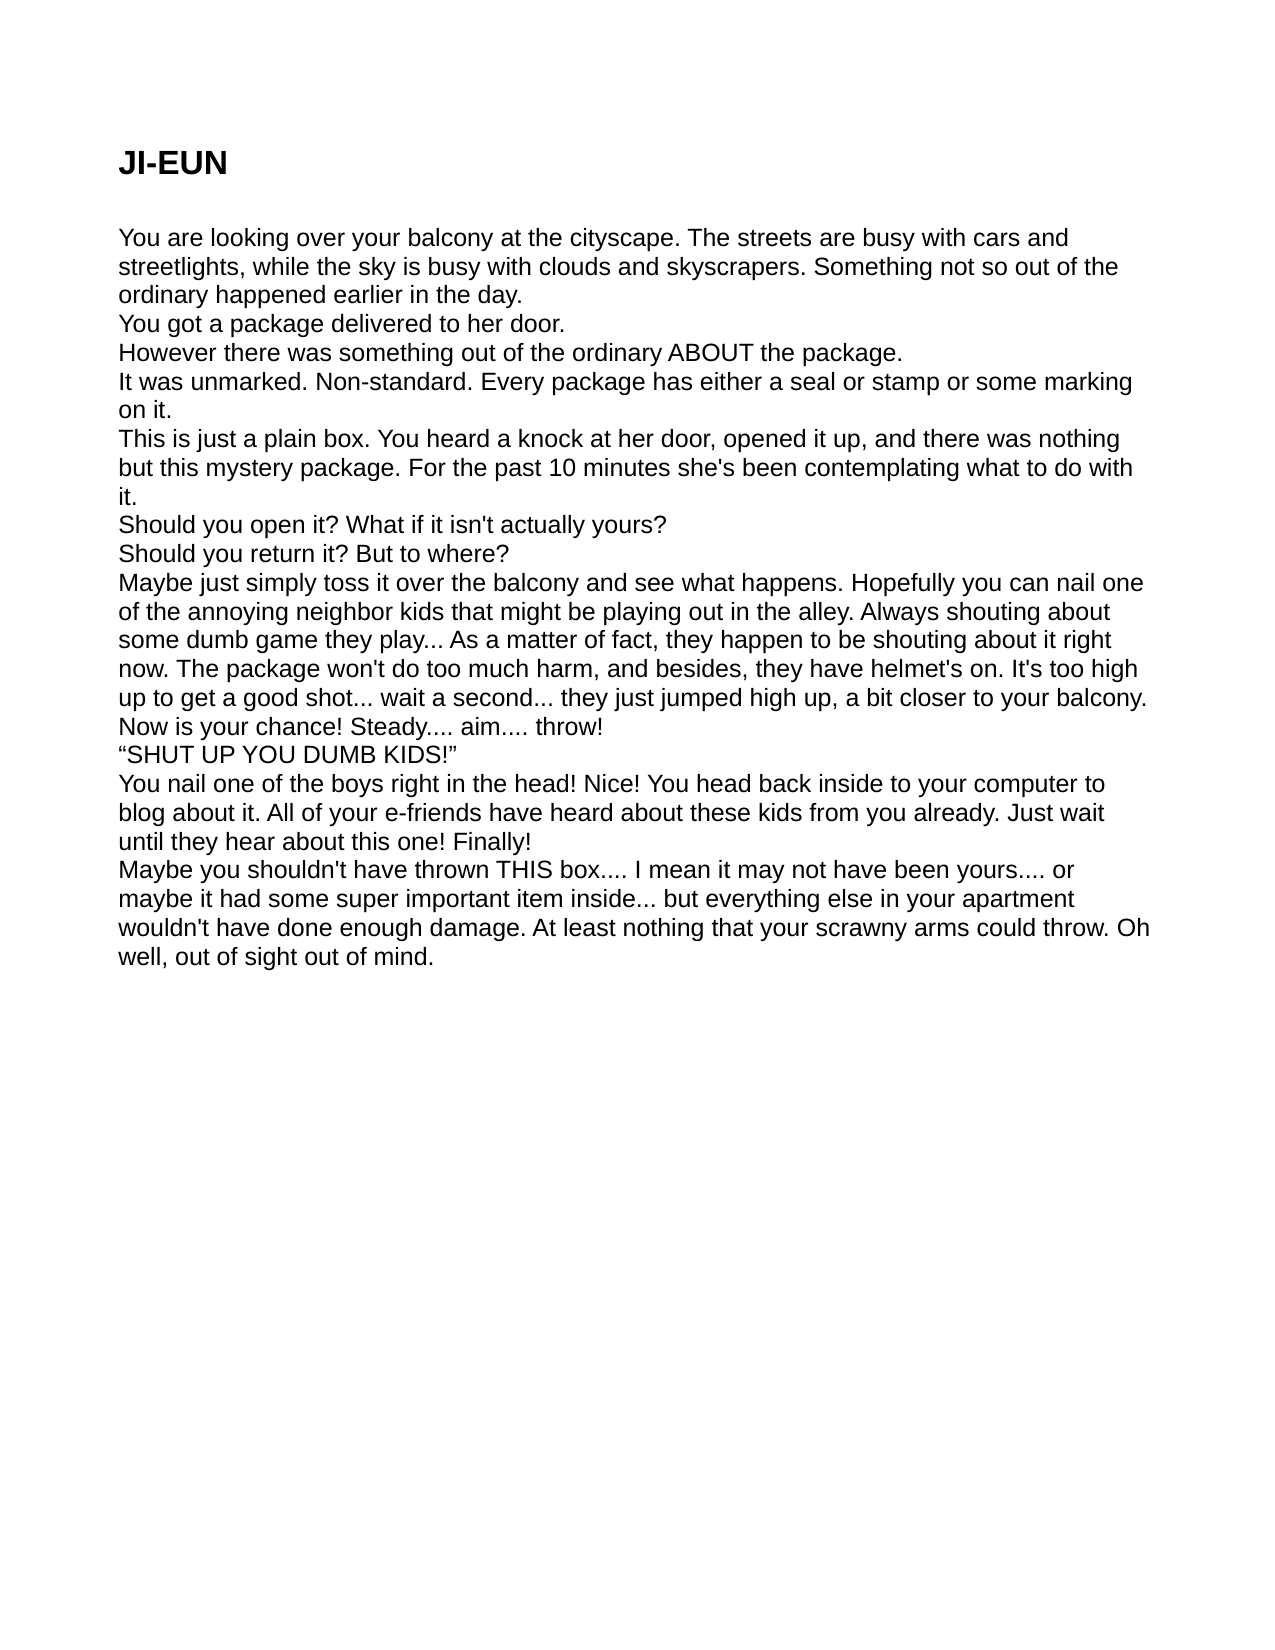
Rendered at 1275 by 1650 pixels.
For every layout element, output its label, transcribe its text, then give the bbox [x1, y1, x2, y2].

text You are looking over your balcony at the cityscape. The streets are busy with cars and streetlights, while the sky is busy with clouds and skyscrapers. Something not so out of the ordinary happened earlier in the day. [118, 223, 1157, 309]
text Should you return it? But to where? [118, 539, 1157, 568]
text It was unmarked. Non-standard. Every package has either a seal or stamp or some marking on it. [118, 367, 1157, 424]
text Maybe you shouldn't have thrown THIS box.... I mean it may not have been yours.... or maybe it had some super important item inside... but everything else in your apartment wouldn't have done enough damage. At least nothing that your scrawny arms could throw. Oh well, out of sight out of mind. [118, 856, 1157, 971]
text This is just a plain box. You heard a knock at her door, opened it up, and there was nothing but this mystery package. For the past 10 minutes she's been contemplating what to do with it. [118, 424, 1157, 511]
text Should you open it? What if it isn't actually yours? [118, 511, 1157, 539]
text You nail one of the boys right in the head! Nice! You head back inside to your computer to blog about it. All of your e-friends have heard about these kids from you already. Just wait until they hear about this one! Finally! [118, 769, 1157, 856]
text Maybe just simply toss it over the balcony and see what happens. Hopefully you can nail one of the annoying neighbor kids that might be playing out in the alley. Always shouting about some dumb game they play... As a matter of fact, they happen to be shouting about it right now. The package won't do too much harm, and besides, they have helmet's on. It's too high up to get a good shot... wait a second... they just jumped high up, a bit closer to your balcony. Now is your chance! Steady.... aim.... throw! [118, 568, 1157, 741]
text However there was something out of the ordinary ABOUT the package. [118, 338, 1157, 367]
text You got a package delivered to her door. [118, 309, 1157, 338]
subtitle JI-EUN [118, 143, 1157, 182]
text “SHUT UP YOU DUMB KIDS!” [118, 741, 1157, 769]
